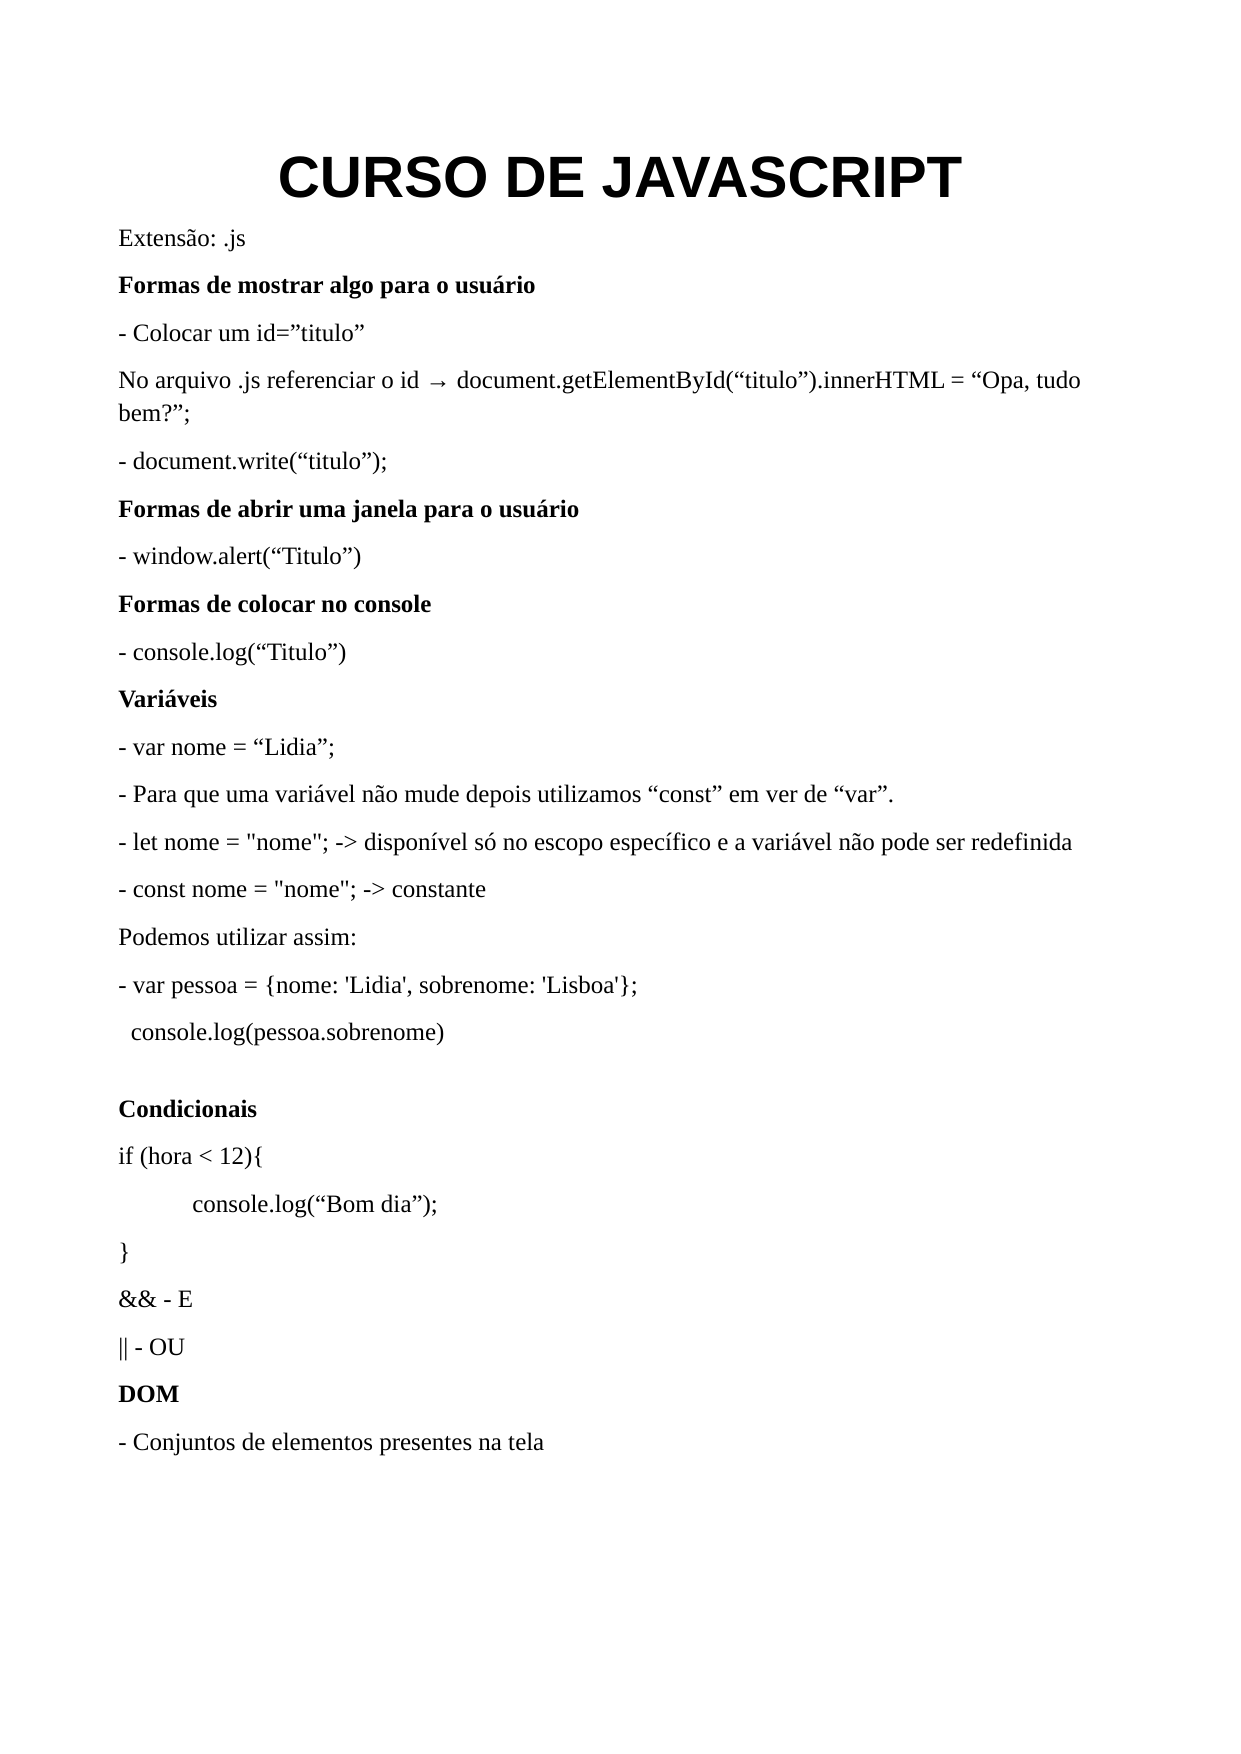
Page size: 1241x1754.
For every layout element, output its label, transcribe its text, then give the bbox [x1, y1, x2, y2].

text Variáveis [118, 684, 1122, 713]
text - Para que uma variável não mude depois utilizamos “const” em ver de “var”. [118, 779, 1122, 808]
text - var pessoa = {nome: 'Lidia', sobrenome: 'Lisboa'}; [118, 970, 1122, 998]
text } [118, 1237, 1122, 1265]
text Formas de abrir uma janela para o usuário [118, 494, 1122, 522]
text console.log(“Bom dia”); [118, 1189, 1122, 1218]
text - var nome = “Lidia”; [118, 732, 1122, 761]
text && - E [118, 1284, 1122, 1313]
text - console.log(“Titulo”) [118, 637, 1122, 665]
text No arquivo .js referenciar o id → document.getElementById(“titulo”).innerHTML = “Opa, tudo bem?”; [118, 366, 1122, 427]
text console.log(pessoa.sobrenome) [118, 1017, 1122, 1046]
text - let nome = "nome"; -> disponível só no escopo específico e a variável não pode ser redefinida [118, 827, 1122, 856]
text Condicionais [118, 1094, 1122, 1122]
title CURSO DE JAVASCRIPT [118, 143, 1122, 210]
text Extensão: .js [118, 223, 1122, 251]
text Formas de colocar no console [118, 589, 1122, 618]
text - window.alert(“Titulo”) [118, 541, 1122, 570]
text - Conjuntos de elementos presentes na tela [118, 1427, 1122, 1456]
text - document.write(“titulo”); [118, 446, 1122, 475]
text if (hora < 12){ [118, 1141, 1122, 1170]
text Formas de mostrar algo para o usuário [118, 270, 1122, 299]
text Podemos utilizar assim: [118, 922, 1122, 951]
text - Colocar um id=”titulo” [118, 318, 1122, 347]
text DOM [118, 1379, 1122, 1408]
text || - OU [118, 1332, 1122, 1361]
text - const nome = "nome"; -> constante [118, 874, 1122, 903]
